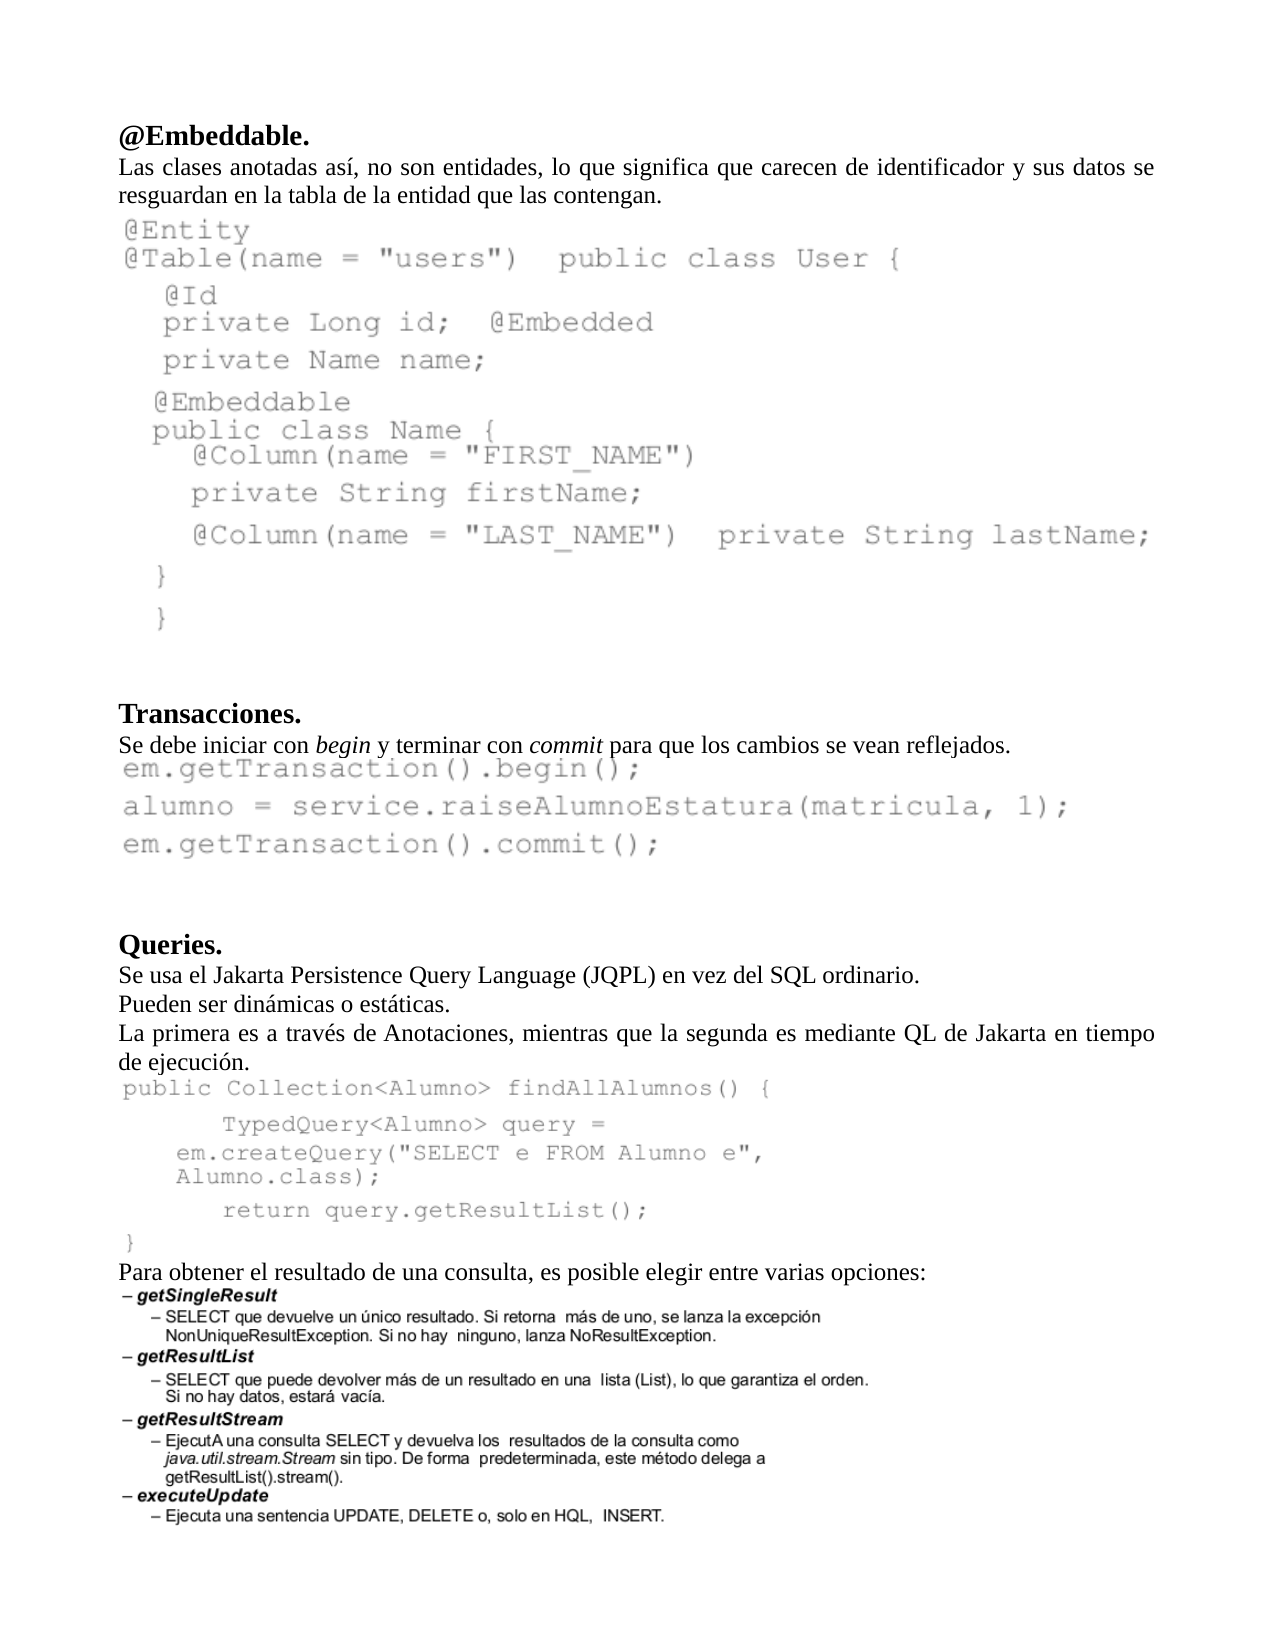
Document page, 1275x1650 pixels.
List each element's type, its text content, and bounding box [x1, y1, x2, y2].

text Se debe iniciar con begin y terminar con commit para que los cambios se vean reflejados. [118, 730, 1157, 759]
picture [118, 1075, 778, 1258]
text Queries. [118, 927, 1157, 961]
picture [118, 1286, 870, 1527]
text Las clases anotadas así, no son entidades, lo que significa que carecen de identificador y sus datos se resguardan en la tabla de la entidad que las contengan. [118, 152, 1157, 209]
text La primera es a través de Anotaciones, mientras que la segunda es mediante QL de Jakarta en tiempo de ejecución. [118, 1018, 1157, 1076]
text Se usa el Jakarta Persistence Query Language (JQPL) en vez del SQL ordinario. [118, 961, 1157, 989]
picture [118, 209, 1150, 639]
text @Embeddable. [118, 118, 1157, 152]
text Pueden ser dinámicas o estáticas. [118, 989, 1157, 1018]
text Para obtener el resultado de una consulta, es posible elegir entre varias opciones: [118, 1257, 1157, 1286]
picture [118, 758, 1073, 870]
text Transacciones. [118, 696, 1157, 730]
